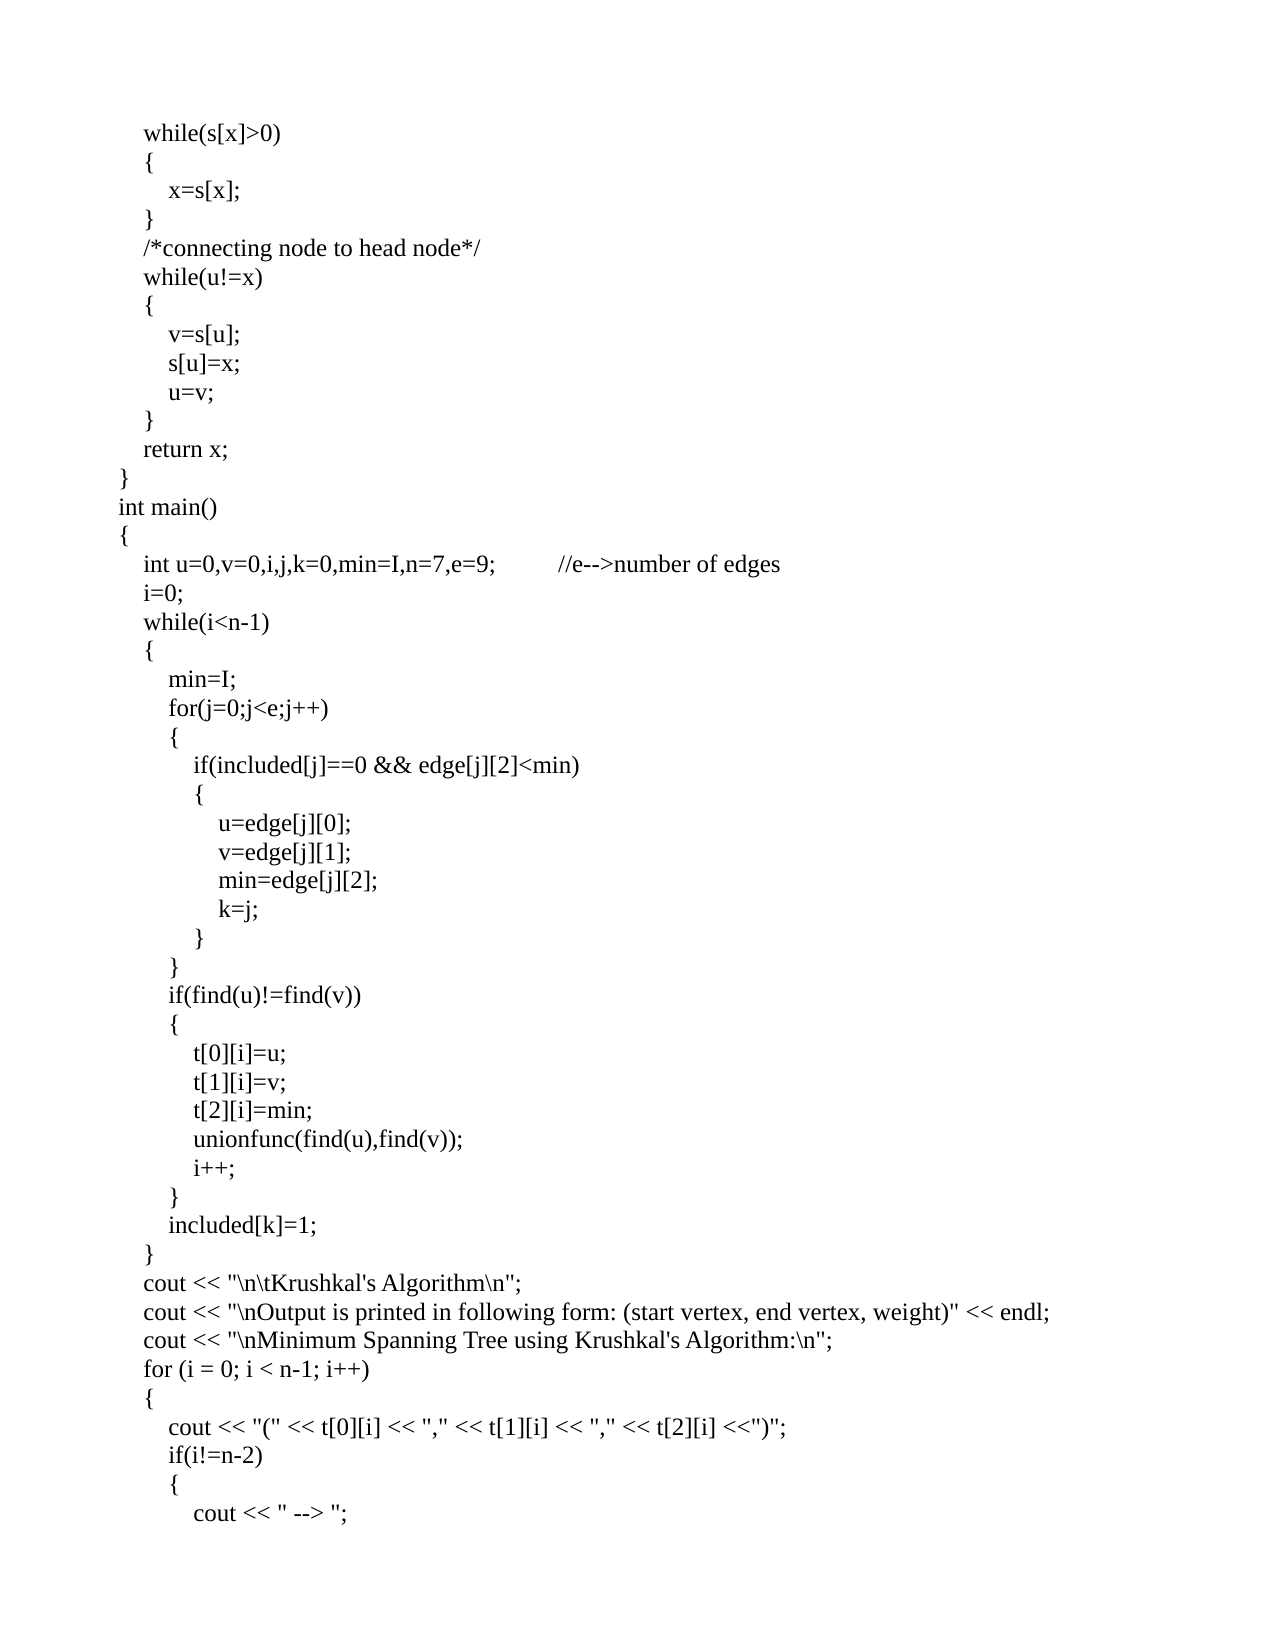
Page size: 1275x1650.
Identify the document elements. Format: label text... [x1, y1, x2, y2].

text i=0; [118, 578, 1157, 607]
text { [118, 147, 1157, 176]
text { [118, 722, 1157, 751]
text for (i = 0; i < n-1; i++) [118, 1354, 1157, 1383]
text int u=0,v=0,i,j,k=0,min=I,n=7,e=9; //e-->number of edges [118, 549, 1157, 578]
text { [118, 291, 1157, 319]
text v=edge[j][1]; [118, 837, 1157, 866]
text v=s[u]; [118, 319, 1157, 348]
text if(included[j]==0 && edge[j][2]<min) [118, 751, 1157, 779]
text while(s[x]>0) [118, 118, 1157, 147]
text for(j=0;j<e;j++) [118, 693, 1157, 722]
text } [118, 463, 1157, 492]
text t[2][i]=min; [118, 1096, 1157, 1124]
text x=s[x]; [118, 176, 1157, 204]
text u=edge[j][0]; [118, 808, 1157, 837]
text cout << " --> "; [118, 1498, 1157, 1527]
text unionfunc(find(u),find(v)); [118, 1124, 1157, 1153]
text } [118, 923, 1157, 952]
text /*connecting node to head node*/ [118, 233, 1157, 262]
text t[0][i]=u; [118, 1038, 1157, 1067]
text included[k]=1; [118, 1211, 1157, 1239]
text } [118, 204, 1157, 233]
text { [118, 1383, 1157, 1412]
text { [118, 521, 1157, 549]
text return x; [118, 434, 1157, 463]
text { [118, 636, 1157, 664]
text { [118, 779, 1157, 808]
text min=edge[j][2]; [118, 866, 1157, 894]
text while(i<n-1) [118, 607, 1157, 636]
text if(find(u)!=find(v)) [118, 981, 1157, 1009]
text i++; [118, 1153, 1157, 1182]
text } [118, 952, 1157, 981]
text cout << "(" << t[0][i] << "," << t[1][i] << "," << t[2][i] <<")"; [118, 1412, 1157, 1441]
text while(u!=x) [118, 262, 1157, 291]
text cout << "\nMinimum Spanning Tree using Krushkal's Algorithm:\n"; [118, 1326, 1157, 1354]
text min=I; [118, 664, 1157, 693]
text } [118, 1182, 1157, 1211]
text } [118, 406, 1157, 434]
text s[u]=x; [118, 348, 1157, 377]
text u=v; [118, 377, 1157, 406]
text t[1][i]=v; [118, 1067, 1157, 1096]
text k=j; [118, 894, 1157, 923]
text { [118, 1009, 1157, 1038]
text cout << "\nOutput is printed in following form: (start vertex, end vertex, weight)" << endl; [118, 1297, 1157, 1326]
text if(i!=n-2) [118, 1441, 1157, 1469]
text int main() [118, 492, 1157, 521]
text { [118, 1469, 1157, 1498]
text cout << "\n\tKrushkal's Algorithm\n"; [118, 1268, 1157, 1297]
text } [118, 1239, 1157, 1268]
